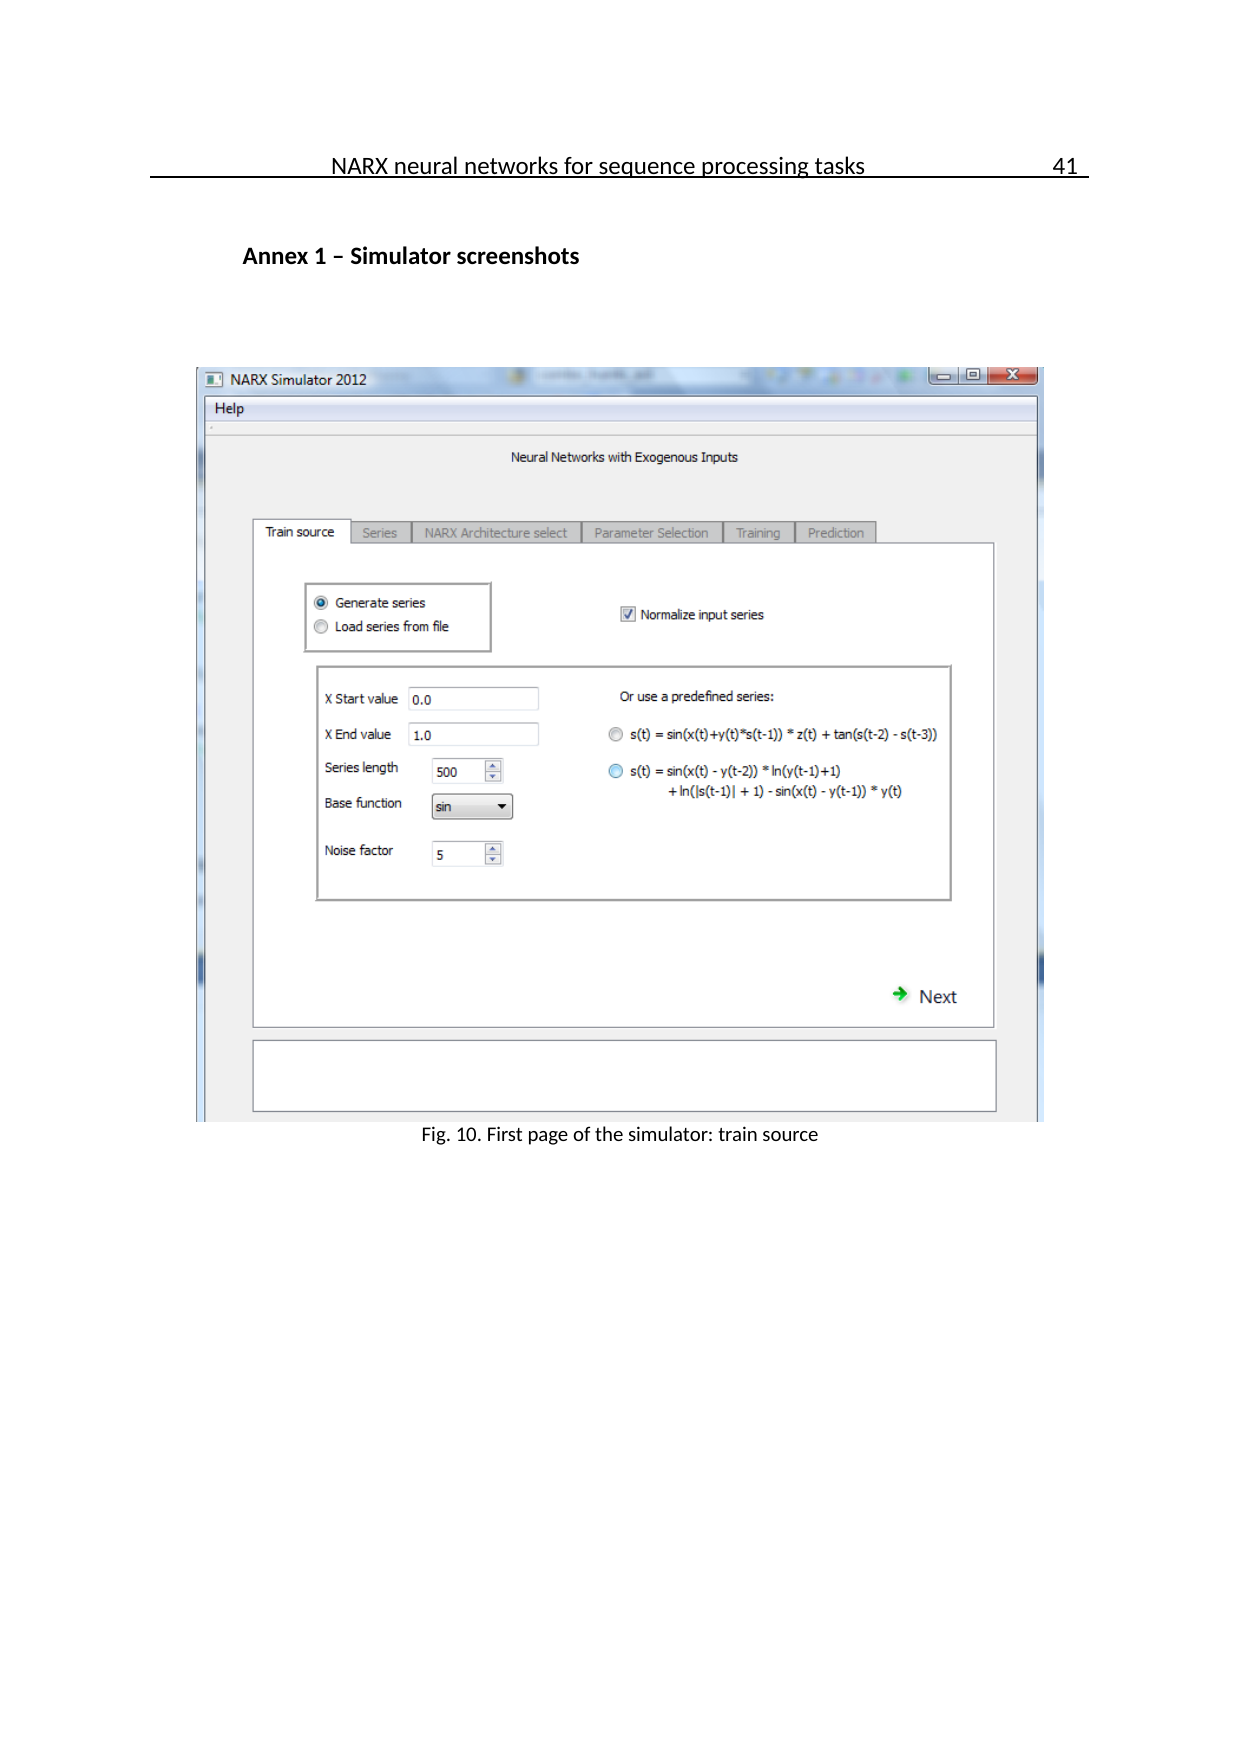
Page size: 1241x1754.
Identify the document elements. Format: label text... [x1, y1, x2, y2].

text Fig. 10. First page of the simulator: train source [150, 878, 1090, 1147]
subtitle Annex 1 – Simulator screenshots [242, 240, 1090, 271]
